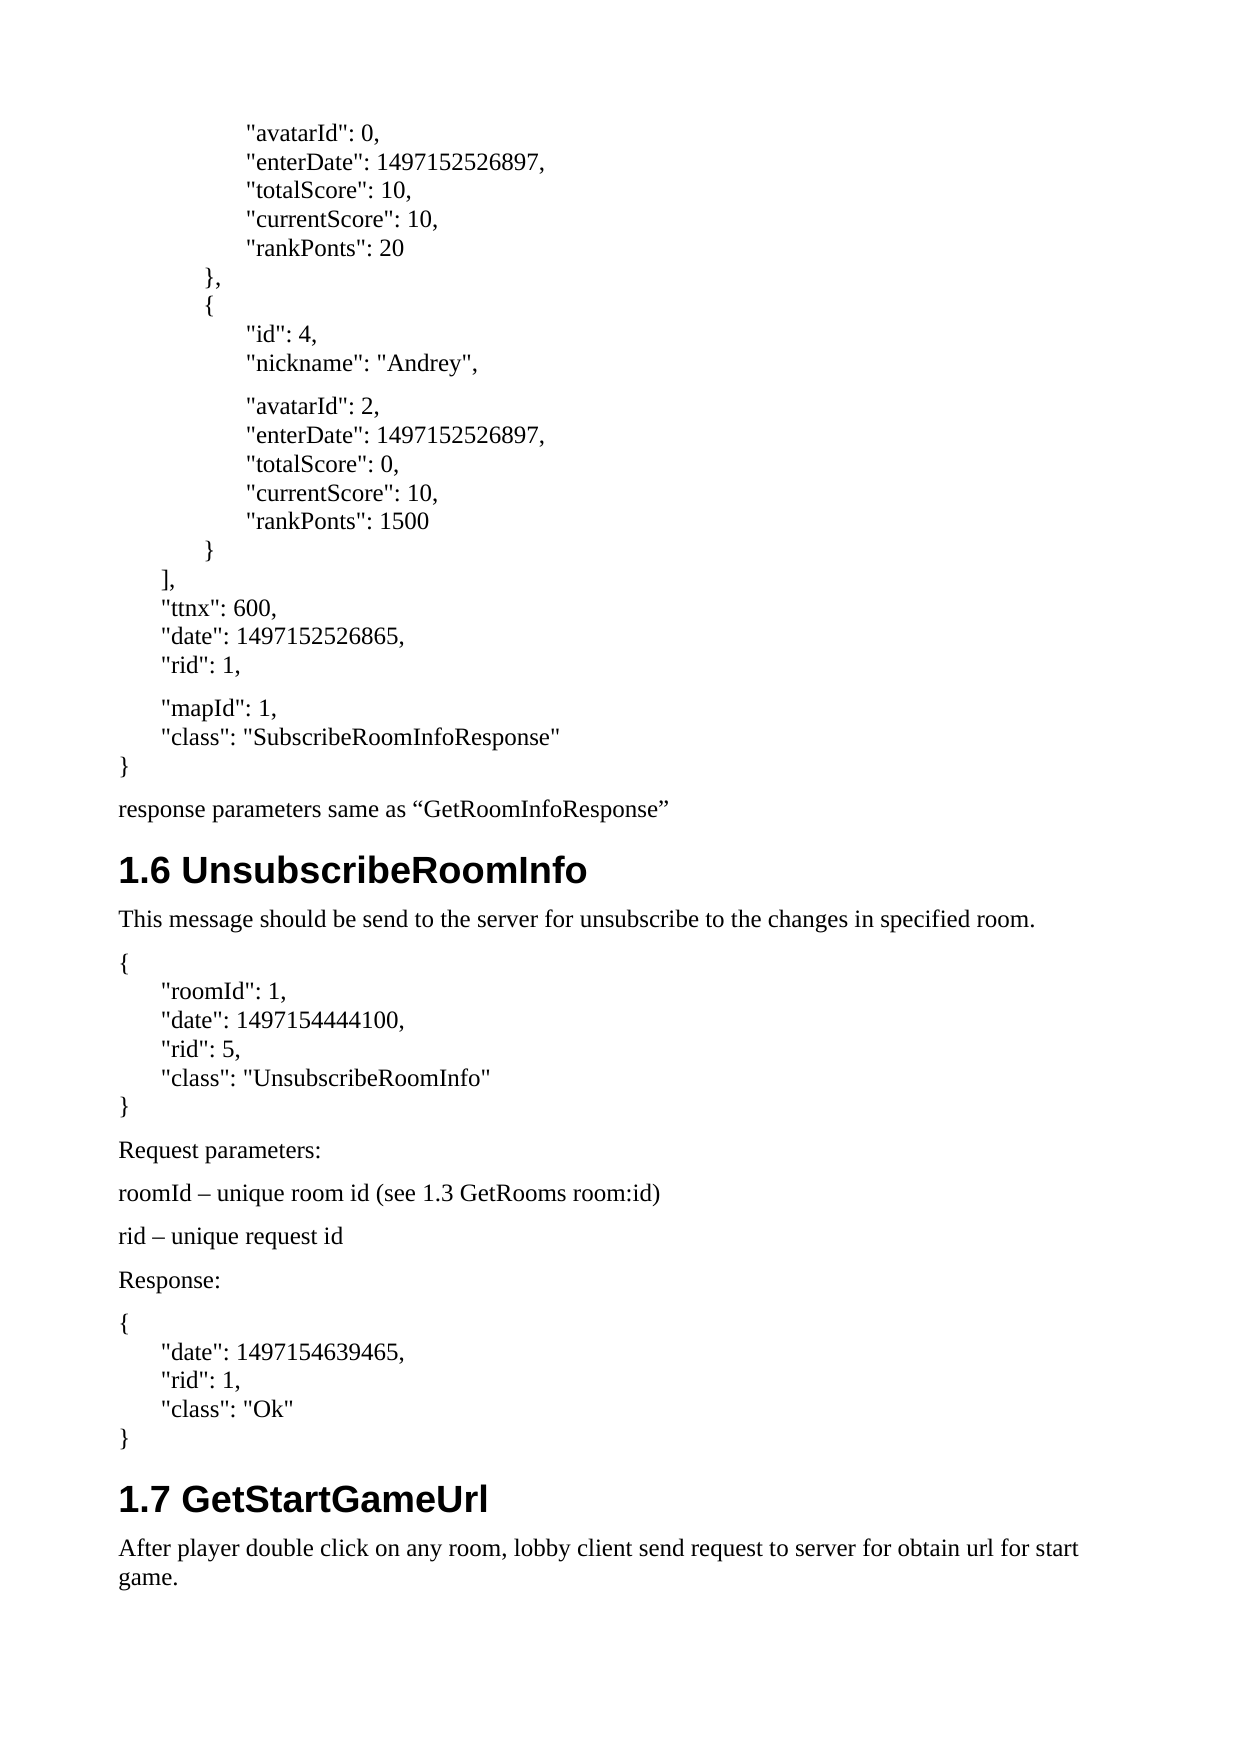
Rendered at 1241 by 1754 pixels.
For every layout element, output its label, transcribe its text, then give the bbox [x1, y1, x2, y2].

text Request parameters: [118, 1135, 1122, 1163]
text { "roomId": 1, "date": 1497154444100, "rid": 5, "class": "UnsubscribeRoomInfo" } [118, 948, 1122, 1120]
text After player double click on any room, lobby client send request to server for obtain url for start game. [118, 1533, 1122, 1590]
text { "date": 1497154639465, "rid": 1, "class": "Ok" } [118, 1308, 1122, 1452]
text This message should be send to the server for unsubscribe to the changes in specified room. [118, 904, 1122, 933]
text "mapId": 1, "class": "SubscribeRoomInfoResponse" } [118, 693, 1122, 780]
subtitle 1.7 GetStartGameUrl [118, 1477, 1122, 1520]
text "avatarId": 2, "enterDate": 1497152526897, "totalScore": 0, "currentScore": 10, "rankPonts": 1500 } ], "ttnx": 600, "date": 1497152526865, "rid": 1, [118, 391, 1122, 679]
text "avatarId": 0, "enterDate": 1497152526897, "totalScore": 10, "currentScore": 10, "rankPonts": 20 }, { "id": 4, "nickname": "Andrey", [118, 118, 1122, 377]
text roomId – unique room id (see 1.3 GetRooms room:id) [118, 1178, 1122, 1207]
text response parameters same as “GetRoomInfoResponse” [118, 794, 1122, 823]
text Response: [118, 1265, 1122, 1293]
text rid – unique request id [118, 1221, 1122, 1250]
subtitle 1.6 UnsubscribeRoomInfo [118, 848, 1122, 892]
